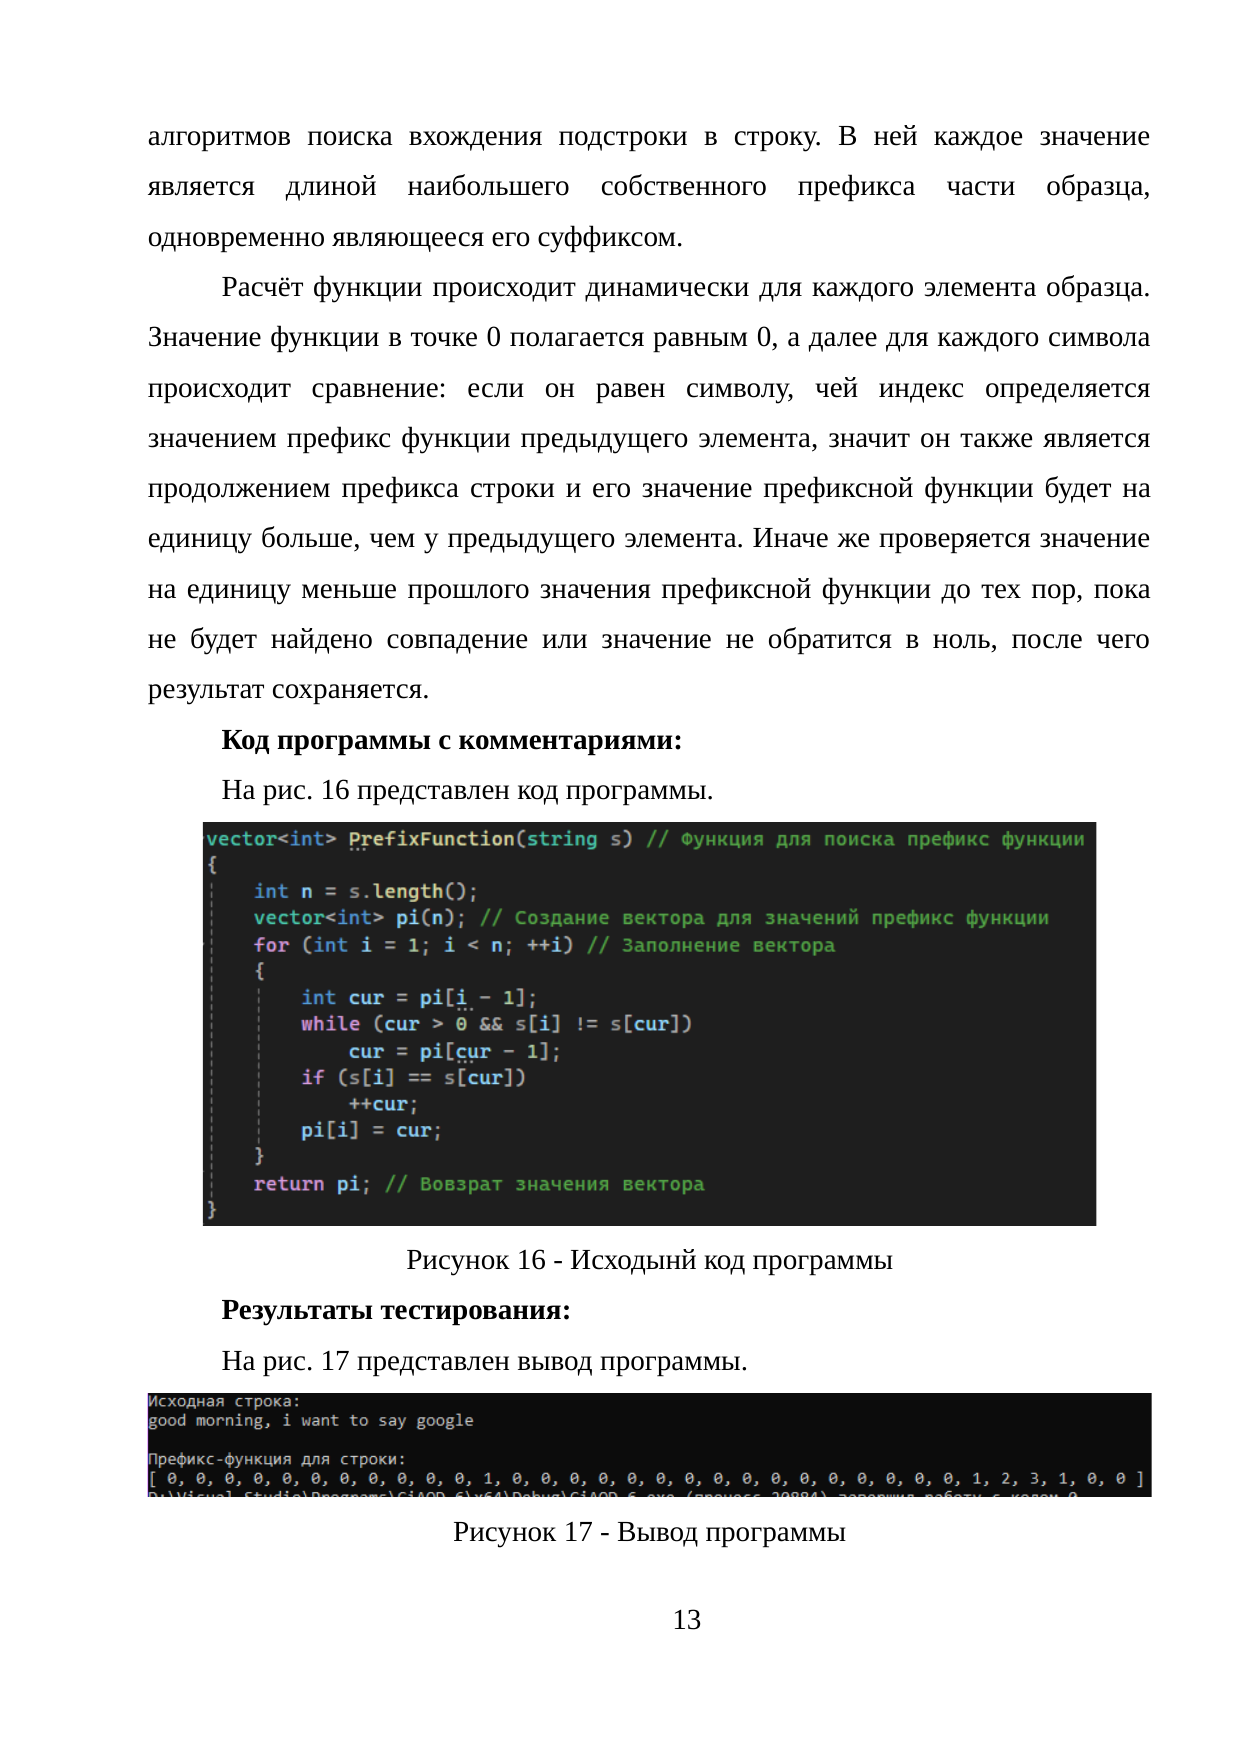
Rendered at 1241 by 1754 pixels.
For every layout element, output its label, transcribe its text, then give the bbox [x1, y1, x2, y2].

text На рис. 16 представлен код программы. [148, 772, 1152, 806]
text Расчёт функции происходит динамически для каждого элемента образца. Значение функции в точке 0 полагается равным 0, а далее для каждого символа происходит сравнение: если он равен символу, чей индекс определяется значением префикс функции предыдущего элемента, значит он также является продолжением префикса строки и его значение префиксной функции будет на единицу больше, чем у предыдущего элемента. Иначе же проверяется значение на единицу меньше прошлого значения префиксной функции до тех пор, пока не будет найдено совпадение или значение не обратится в ноль, после чего результат сохраняется. [148, 269, 1152, 705]
text На рис. 17 представлен вывод программы. [148, 1343, 1152, 1376]
text алгоритмов поиска вхождения подстроки в строку. В ней каждое значение является длиной наибольшего собственного префикса части образца, одновременно являющееся его суффиксом. [148, 118, 1152, 252]
picture [147, 1393, 1152, 1497]
text Результаты тестирования: [148, 1292, 1152, 1326]
text Рисунок 16 - Исходынй код программы [148, 822, 1152, 1276]
text Рисунок 17 - Вывод программы [148, 1497, 1152, 1547]
picture [202, 822, 1097, 1226]
text Код программы с комментариями: [148, 722, 1152, 755]
